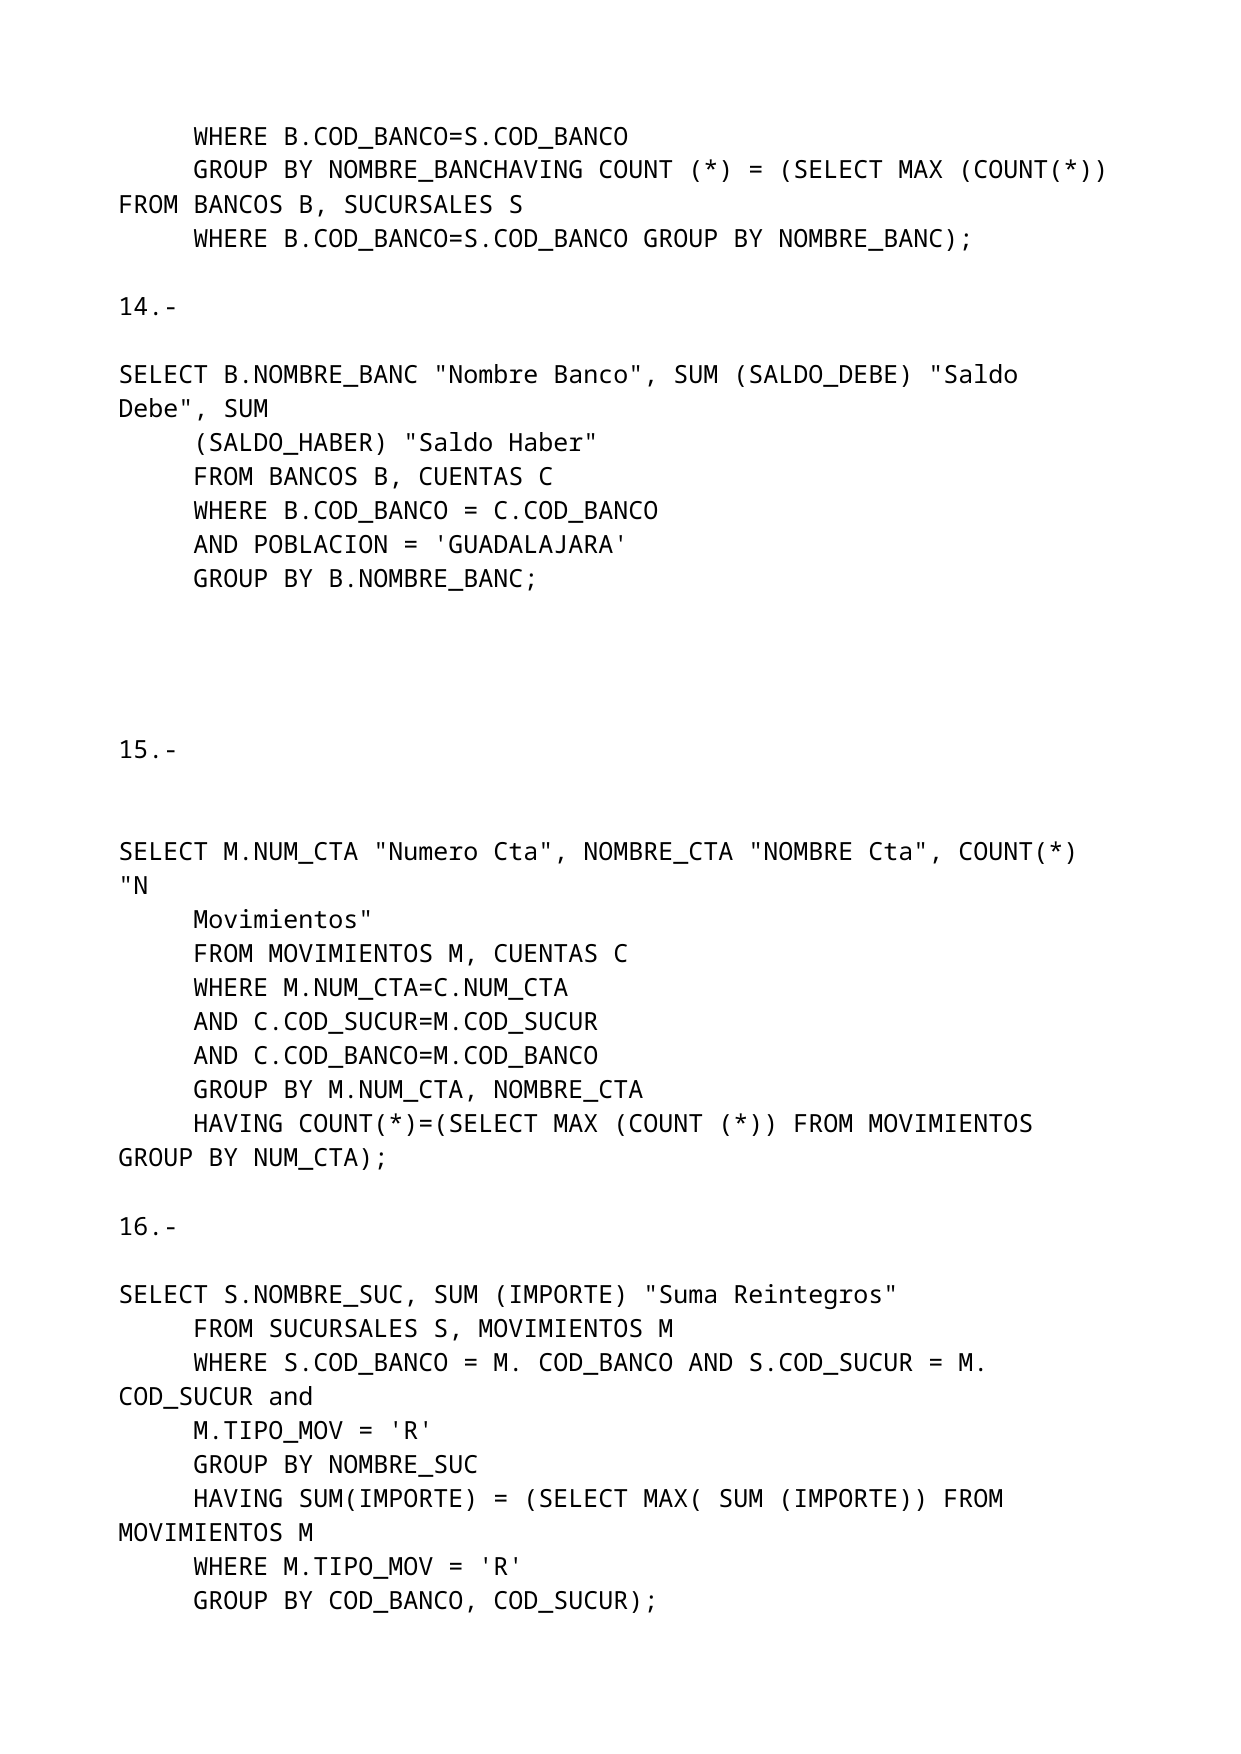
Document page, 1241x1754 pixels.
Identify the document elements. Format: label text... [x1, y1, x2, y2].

text (SALDO_HABER) "Saldo Haber" [118, 425, 1122, 459]
text GROUP BY NOMBRE_SUC [118, 1447, 1122, 1481]
text SELECT B.NOMBRE_BANC "Nombre Banco", SUM (SALDO_DEBE) "Saldo Debe", SUM [118, 357, 1122, 425]
text GROUP BY B.NOMBRE_BANC; [118, 561, 1122, 595]
text SELECT S.NOMBRE_SUC, SUM (IMPORTE) "Suma Reintegros" [118, 1276, 1122, 1310]
text GROUP BY M.NUM_CTA, NOMBRE_CTA [118, 1072, 1122, 1106]
text GROUP BY NOMBRE_BANCHAVING COUNT (*) = (SELECT MAX (COUNT(*)) FROM BANCOS B, SUCURSALES S [118, 152, 1122, 220]
text 14.- [118, 288, 1122, 322]
text WHERE S.COD_BANCO = M. COD_BANCO AND S.COD_SUCUR = M. COD_SUCUR and [118, 1344, 1122, 1412]
text Movimientos" [118, 902, 1122, 936]
text FROM BANCOS B, CUENTAS C [118, 459, 1122, 493]
text FROM SUCURSALES S, MOVIMIENTOS M [118, 1310, 1122, 1344]
text WHERE M.TIPO_MOV = 'R' [118, 1549, 1122, 1583]
text WHERE M.NUM_CTA=C.NUM_CTA [118, 970, 1122, 1004]
text WHERE B.COD_BANCO=S.COD_BANCO [118, 118, 1122, 152]
text AND C.COD_BANCO=M.COD_BANCO [118, 1038, 1122, 1072]
text WHERE B.COD_BANCO = C.COD_BANCO [118, 493, 1122, 527]
text HAVING SUM(IMPORTE) = (SELECT MAX( SUM (IMPORTE)) FROM MOVIMIENTOS M [118, 1481, 1122, 1549]
text WHERE B.COD_BANCO=S.COD_BANCO GROUP BY NOMBRE_BANC); [118, 220, 1122, 254]
text M.TIPO_MOV = 'R' [118, 1412, 1122, 1447]
text HAVING COUNT(*)=(SELECT MAX (COUNT (*)) FROM MOVIMIENTOS GROUP BY NUM_CTA); [118, 1106, 1122, 1174]
text 15.- [118, 731, 1122, 765]
text SELECT M.NUM_CTA "Numero Cta", NOMBRE_CTA "NOMBRE Cta", COUNT(*) "N [118, 833, 1122, 902]
text GROUP BY COD_BANCO, COD_SUCUR); [118, 1583, 1122, 1617]
text FROM MOVIMIENTOS M, CUENTAS C [118, 936, 1122, 970]
text AND C.COD_SUCUR=M.COD_SUCUR [118, 1004, 1122, 1038]
text AND POBLACION = 'GUADALAJARA' [118, 527, 1122, 561]
text 16.- [118, 1208, 1122, 1242]
